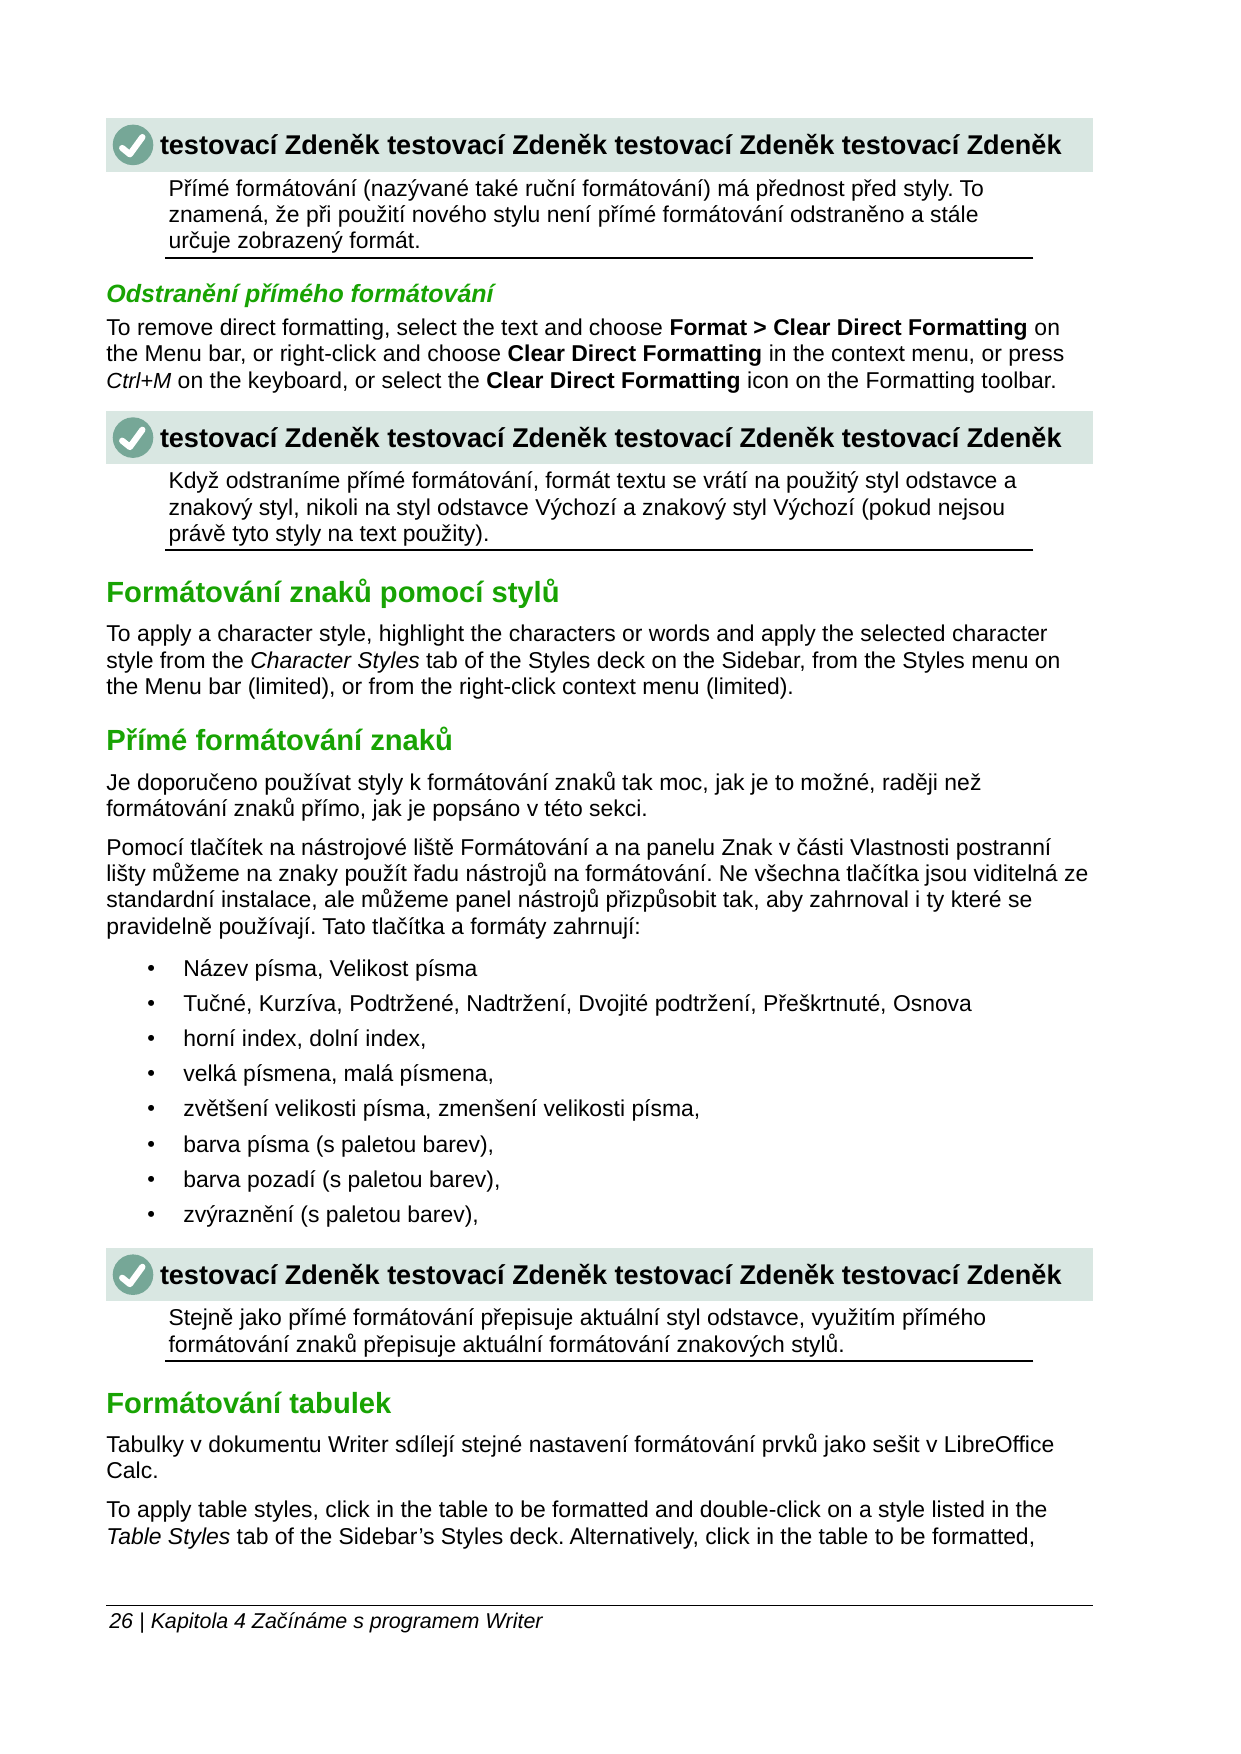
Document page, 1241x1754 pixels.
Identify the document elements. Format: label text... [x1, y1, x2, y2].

list barva pozadí (s paletou barev), [144, 1163, 1093, 1192]
list velká písmena, malá písmena, [144, 1057, 1093, 1086]
text Tabulky v dokumentu Writer sdílejí stejné nastavení formátování prvků jako sešit v LibreOffice Calc. [106, 1431, 1093, 1484]
subtitle Odstranění přímého formátování [106, 279, 1093, 308]
text Stejně jako přímé formátování přepisuje aktuální styl odstavce, využitím přímého formátování znaků přepisuje aktuální formátování znakových stylů. [165, 1301, 1033, 1360]
list Název písma, Velikost písma [144, 952, 1093, 981]
list horní index, dolní index, [144, 1022, 1093, 1051]
text Když odstraníme přímé formátování, formát textu se vrátí na použitý styl odstavce a znakový styl, nikoli na styl odstavce Výchozí a znakový styl Výchozí (pokud nejsou právě tyto styly na text použity). [165, 464, 1033, 549]
text To apply table styles, click in the table to be formatted and double-click on a style listed in the Table Styles tab of the Sidebar’s Styles deck. Alternatively, click in the table to be formatted, [106, 1496, 1093, 1549]
subtitle testovací Zdeněk testovací Zdeněk testovací Zdeněk testovací Zdeněk [106, 118, 1093, 172]
text To apply a character style, highlight the characters or words and apply the selected character style from the Character Styles tab of the Styles deck on the Sidebar, from the Styles menu on the Menu bar (limited), or from the right-click context menu (limited). [106, 620, 1093, 699]
subtitle testovací Zdeněk testovací Zdeněk testovací Zdeněk testovací Zdeněk [106, 1248, 1093, 1301]
subtitle testovací Zdeněk testovací Zdeněk testovací Zdeněk testovací Zdeněk [106, 411, 1093, 464]
subtitle Formátování tabulek [106, 1386, 1093, 1419]
text Je doporučeno používat styly k formátování znaků tak moc, jak je to možné, raději než formátování znaků přímo, jak je popsáno v této sekci. [106, 768, 1093, 821]
text Přímé formátování (nazývané také ruční formátování) má přednost před styly. To znamená, že při použití nového stylu není přímé formátování odstraněno a stále určuje zobrazený formát. [165, 172, 1033, 257]
text To remove direct formatting, select the text and choose Format > Clear Direct Formatting on the Menu bar, or right-click and choose Clear Direct Formatting in the context menu, or press Ctrl+M on the keyboard, or select the Clear Direct Formatting icon on the Formatting toolbar. [106, 314, 1093, 393]
list Tučné, Kurzíva, Podtržené, Nadtržení, Dvojité podtržení, Přeškrtnuté, Osnova [144, 987, 1093, 1016]
text Pomocí tlačítek na nástrojové liště Formátování a na panelu Znak v části Vlastnosti postranní lišty můžeme na znaky použít řadu nástrojů na formátování. Ne všechna tlačítka jsou viditelná ze standardní instalace, ale můžeme panel nástrojů přizpůsobit tak, aby zahrnoval i ty které se pravidelně používají. Tato tlačítka a formáty zahrnují: [106, 834, 1093, 939]
subtitle Formátování znaků pomocí stylů [106, 575, 1093, 609]
list zvýraznění (s paletou barev), [144, 1198, 1093, 1230]
list barva písma (s paletou barev), [144, 1128, 1093, 1157]
subtitle Přímé formátování znaků [106, 723, 1093, 757]
list zvětšení velikosti písma, zmenšení velikosti písma, [144, 1092, 1093, 1122]
